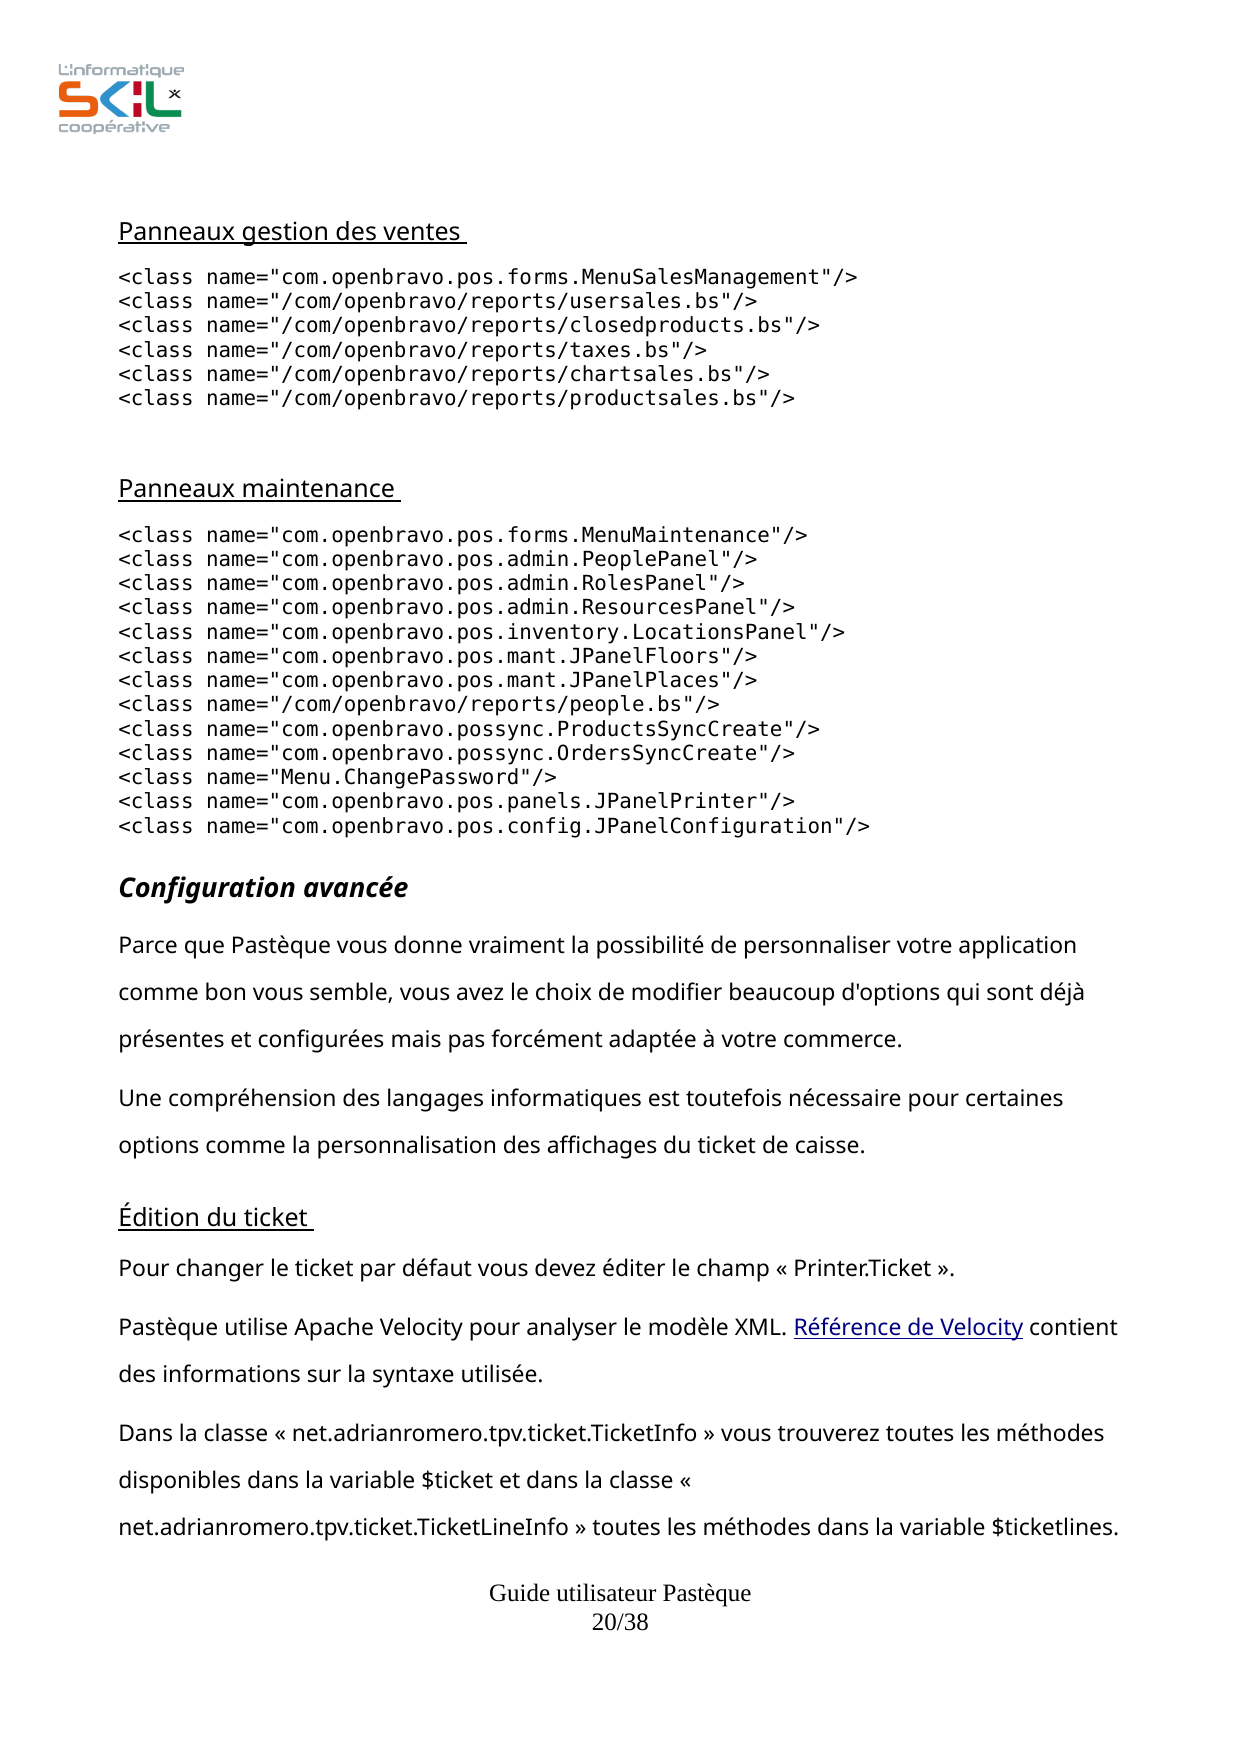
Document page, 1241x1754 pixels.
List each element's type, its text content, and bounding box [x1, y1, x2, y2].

text <class name="/com/openbravo/reports/taxes.bs"/> [118, 338, 1122, 362]
subtitle Édition du ticket [118, 1200, 1122, 1234]
subtitle Panneaux gestion des ventes [118, 213, 1122, 247]
text <class name="com.openbravo.pos.forms.MenuMaintenance"/> [118, 523, 1122, 547]
text <class name="com.openbravo.possync.ProductsSyncCreate"/> [118, 717, 1122, 741]
subtitle Panneaux maintenance [118, 471, 1122, 505]
text Pour changer le ticket par défaut vous devez éditer le champ « Printer.Ticket ». [118, 1252, 1122, 1283]
text <class name="/com/openbravo/reports/people.bs"/> [118, 692, 1122, 717]
text <class name="com.openbravo.pos.admin.ResourcesPanel"/> [118, 595, 1122, 620]
text <class name="com.openbravo.pos.admin.PeoplePanel"/> [118, 547, 1122, 571]
text <class name="com.openbravo.pos.config.JPanelConfiguration"/> [118, 814, 1122, 838]
text <class name="com.openbravo.pos.panels.JPanelPrinter"/> [118, 789, 1122, 814]
text <class name="com.openbravo.possync.OrdersSyncCreate"/> [118, 741, 1122, 765]
text <class name="/com/openbravo/reports/usersales.bs"/> [118, 289, 1122, 313]
text <class name="com.openbravo.pos.inventory.LocationsPanel"/> [118, 620, 1122, 644]
text <class name="Menu.ChangePassword"/> [118, 765, 1122, 789]
text Une compréhension des langages informatiques est toutefois nécessaire pour certaines options comme la personnalisation des affichages du ticket de caisse. [118, 1082, 1122, 1160]
text <class name="/com/openbravo/reports/productsales.bs"/> [118, 386, 1122, 411]
text <class name="com.openbravo.pos.mant.JPanelFloors"/> [118, 644, 1122, 668]
text <class name="/com/openbravo/reports/closedproducts.bs"/> [118, 313, 1122, 338]
text Pastèque utilise Apache Velocity pour analyser le modèle XML. Référence de Velocity contient des informations sur la syntaxe utilisée. [118, 1311, 1122, 1389]
text <class name="/com/openbravo/reports/chartsales.bs"/> [118, 362, 1122, 386]
subtitle Configuration avancée [118, 868, 1122, 905]
text <class name="com.openbravo.pos.admin.RolesPanel"/> [118, 571, 1122, 595]
picture [58, 64, 184, 134]
text <class name="com.openbravo.pos.mant.JPanelPlaces"/> [118, 668, 1122, 692]
text <class name="com.openbravo.pos.forms.MenuSalesManagement"/> [118, 265, 1122, 289]
text Dans la classe « net.adrianromero.tpv.ticket.TicketInfo » vous trouverez toutes les méthodes disponibles dans la variable $ticket et dans la classe « net.adrianromero.tpv.ticket.TicketLineInfo » toutes les méthodes dans la variable $ticketlines. [118, 1417, 1122, 1542]
text Parce que Pastèque vous donne vraiment la possibilité de personnaliser votre application comme bon vous semble, vous avez le choix de modifier beaucoup d'options qui sont déjà présentes et configurées mais pas forcément adaptée à votre commerce. [118, 929, 1122, 1054]
